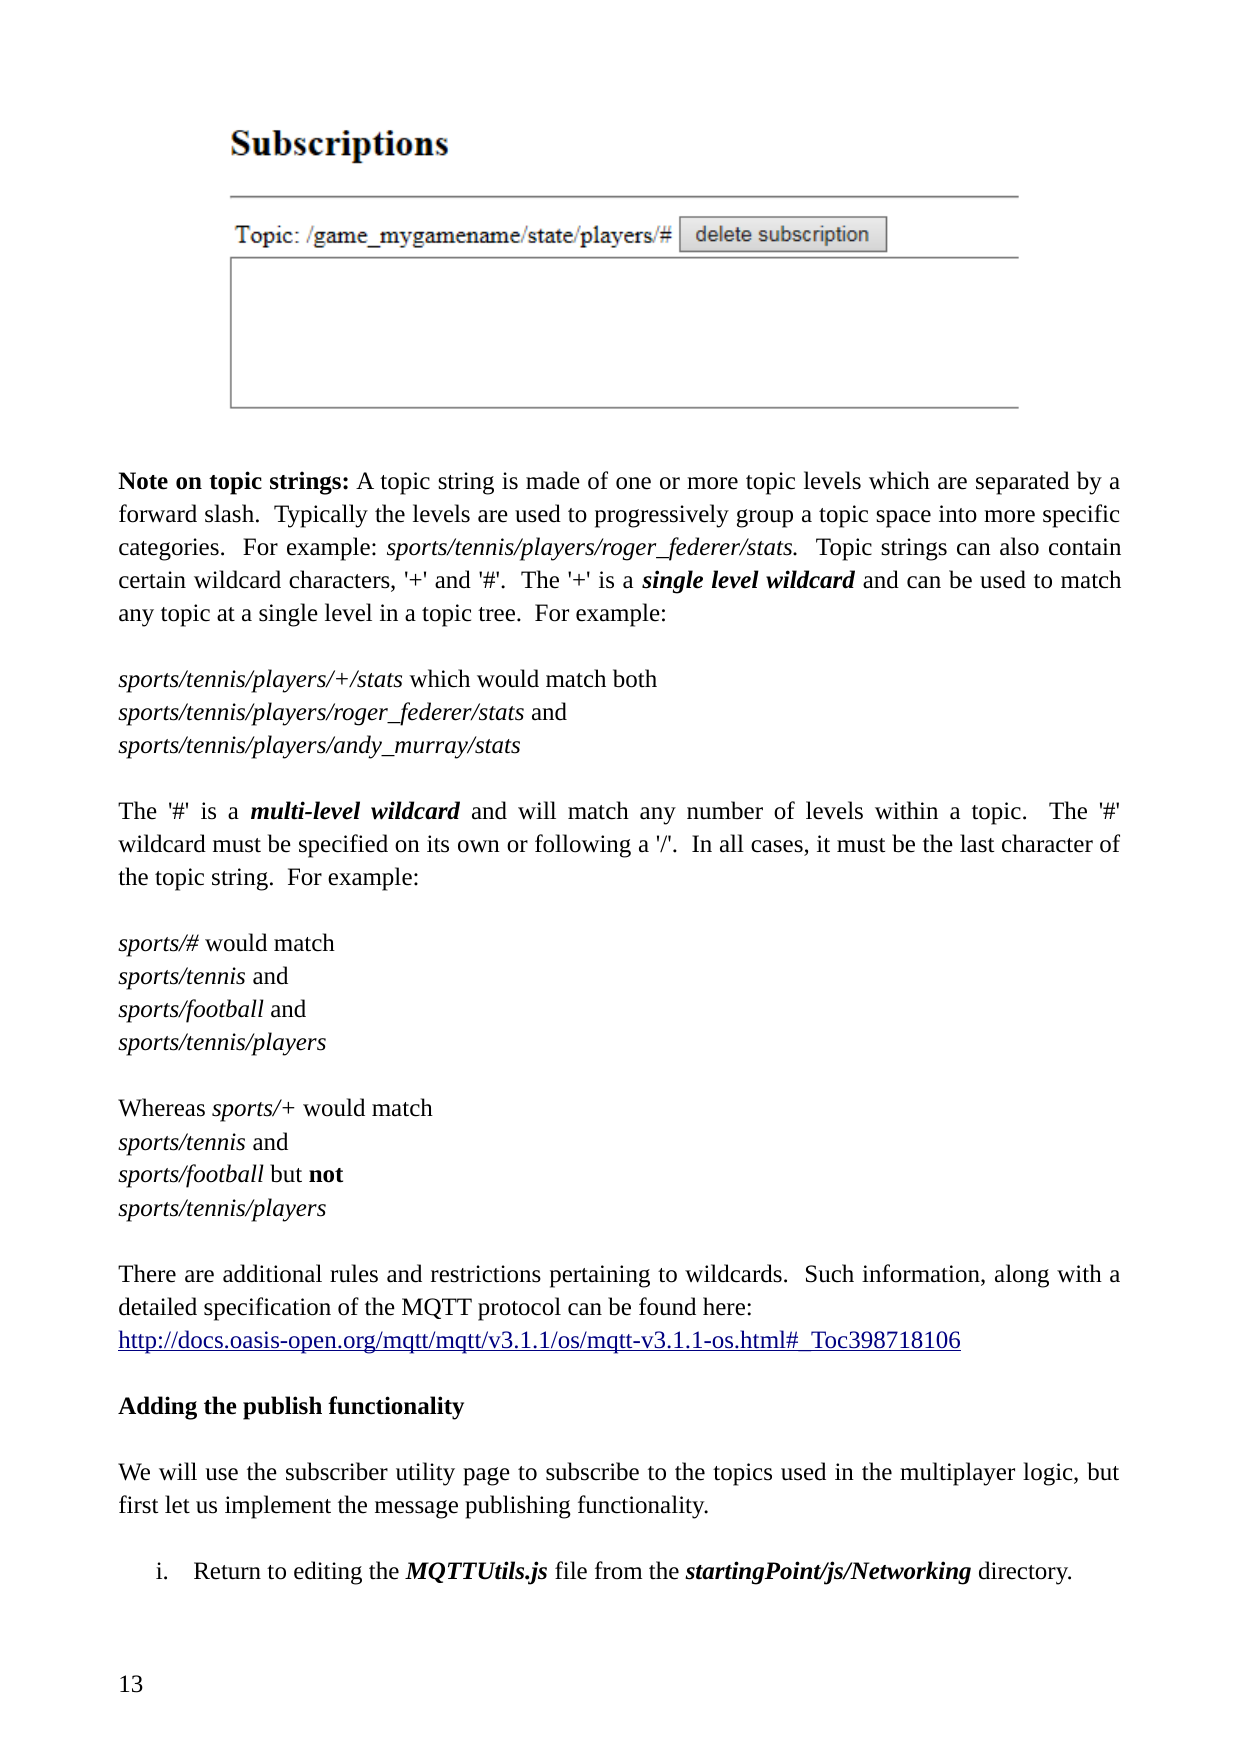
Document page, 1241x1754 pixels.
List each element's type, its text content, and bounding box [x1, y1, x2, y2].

text Note on topic strings: A topic string is made of one or more topic levels which are separated by a forward slash. Typically the levels are used to progressively group a topic space into more specific categories. For example: sports/tennis/players/roger_federer/stats. Topic strings can also contain certain wildcard characters, '+' and '#'. The '+' is a single level wildcard and can be used to match any topic at a single level in a topic tree. For example: [118, 118, 1122, 627]
text sports/tennis and [118, 961, 1122, 990]
text sports/football but not [118, 1159, 1122, 1188]
text We will use the subscriber utility page to subscribe to the topics used in the multiplayer logic, but first let us implement the message publishing functionality. [118, 1457, 1122, 1518]
text There are additional rules and restrictions pertaining to wildcards. Such information, along with a detailed specification of the MQTT protocol can be found here: [118, 1259, 1122, 1320]
list Return to editing the MQTTUtils.js file from the startingPoint/js/Networking directory. [156, 1556, 1122, 1584]
text sports/tennis/players/+/stats which would match both [118, 664, 1122, 693]
text http://docs.oasis-open.org/mqtt/mqtt/v3.1.1/os/mqtt-v3.1.1-os.html#_Toc398718106 [118, 1325, 1122, 1353]
text The '#' is a multi-level wildcard and will match any number of levels within a topic. The '#' wildcard must be specified on its own or following a '/'. In all cases, it must be the last character of the topic string. For example: [118, 796, 1122, 891]
text sports/tennis/players [118, 1027, 1122, 1056]
text sports/# would match [118, 928, 1122, 957]
picture [221, 118, 1019, 462]
text sports/tennis and [118, 1127, 1122, 1155]
text Whereas sports/+ would match [118, 1093, 1122, 1122]
text sports/tennis/players/roger_federer/stats and [118, 697, 1122, 726]
text sports/football and [118, 994, 1122, 1023]
text sports/tennis/players/andy_murray/stats [118, 730, 1122, 759]
text sports/tennis/players [118, 1193, 1122, 1221]
text Adding the publish functionality [118, 1391, 1122, 1419]
